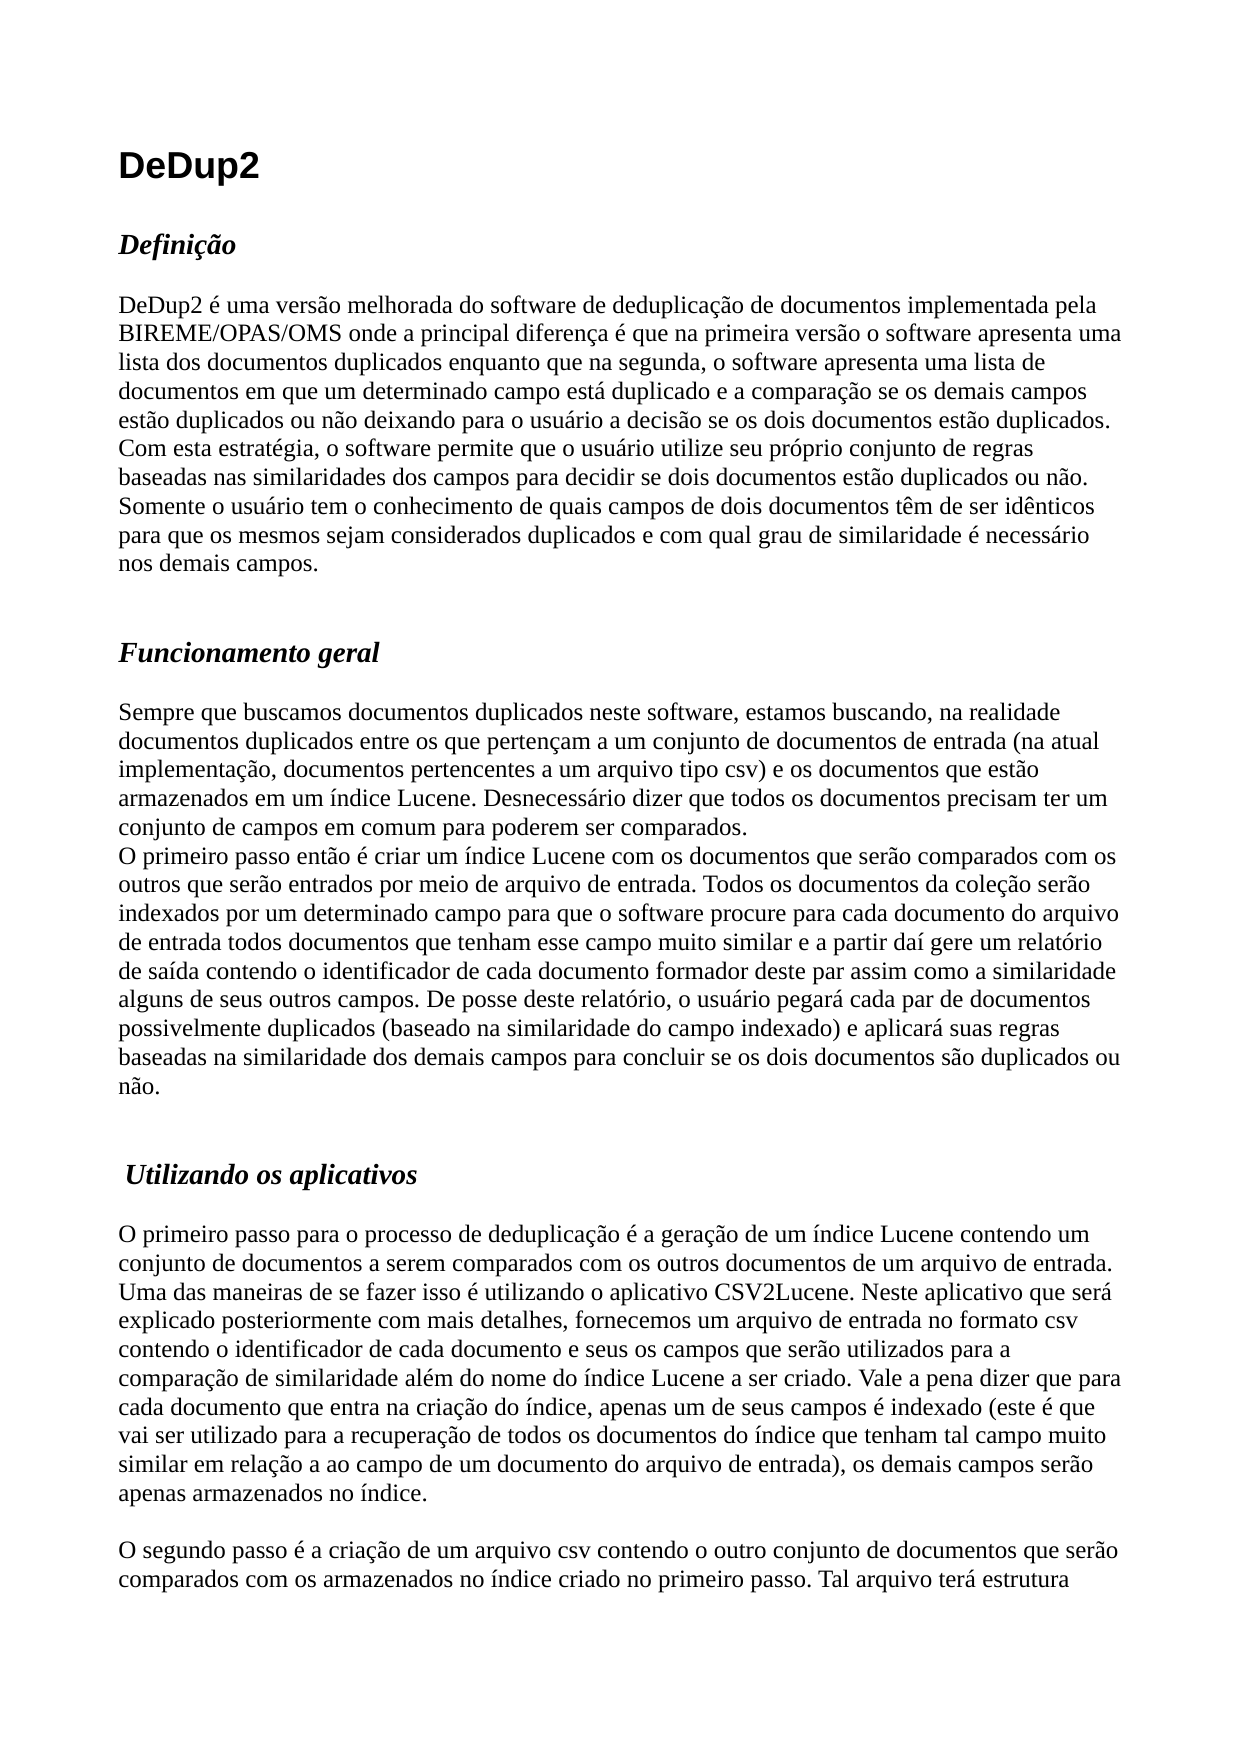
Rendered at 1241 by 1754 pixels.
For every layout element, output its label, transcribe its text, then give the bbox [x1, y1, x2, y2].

text Funcionamento geral [118, 635, 1122, 668]
text O primeiro passo então é criar um índice Lucene com os documentos que serão comparados com os outros que serão entrados por meio de arquivo de entrada. Todos os documentos da coleção serão indexados por um determinado campo para que o software procure para cada documento do arquivo de entrada todos documentos que tenham esse campo muito similar e a partir daí gere um relatório de saída contendo o identificador de cada documento formador deste par assim como a similaridade alguns de seus outros campos. De posse deste relatório, o usuário pegará cada par de documentos possivelmente duplicados (baseado na similaridade do campo indexado) e aplicará suas regras baseadas na similaridade dos demais campos para concluir se os dois documentos são duplicados ou não. [118, 841, 1122, 1099]
text Com esta estratégia, o software permite que o usuário utilize seu próprio conjunto de regras baseadas nas similaridades dos campos para decidir se dois documentos estão duplicados ou não. Somente o usuário tem o conhecimento de quais campos de dois documentos têm de ser idênticos para que os mesmos sejam considerados duplicados e com qual grau de similaridade é necessário nos demais campos. [118, 433, 1122, 577]
text DeDup2 é uma versão melhorada do software de deduplicação de documentos implementada pela BIREME/OPAS/OMS onde a principal diferença é que na primeira versão o software apresenta uma lista dos documentos duplicados enquanto que na segunda, o software apresenta uma lista de documentos em que um determinado campo está duplicado e a comparação se os demais campos estão duplicados ou não deixando para o usuário a decisão se os dois documentos estão duplicados. [118, 290, 1122, 433]
text Sempre que buscamos documentos duplicados neste software, estamos buscando, na realidade documentos duplicados entre os que pertençam a um conjunto de documentos de entrada (na atual implementação, documentos pertencentes a um arquivo tipo csv) e os documentos que estão armazenados em um índice Lucene. Desnecessário dizer que todos os documentos precisam ter um conjunto de campos em comum para poderem ser comparados. [118, 697, 1122, 841]
text O primeiro passo para o processo de deduplicação é a geração de um índice Lucene contendo um conjunto de documentos a serem comparados com os outros documentos de um arquivo de entrada. Uma das maneiras de se fazer isso é utilizando o aplicativo CSV2Lucene. Neste aplicativo que será explicado posteriormente com mais detalhes, fornecemos um arquivo de entrada no formato csv contendo o identificador de cada documento e seus os campos que serão utilizados para a comparação de similaridade além do nome do índice Lucene a ser criado. Vale a pena dizer que para cada documento que entra na criação do índice, apenas um de seus campos é indexado (este é que vai ser utilizado para a recuperação de todos os documentos do índice que tenham tal campo muito similar em relação a ao campo de um documento do arquivo de entrada), os demais campos serão apenas armazenados no índice. [118, 1219, 1122, 1507]
subtitle DeDup2 [118, 143, 1122, 186]
text Definição [118, 227, 1122, 261]
text O segundo passo é a criação de um arquivo csv contendo o outro conjunto de documentos que serão comparados com os armazenados no índice criado no primeiro passo. Tal arquivo terá estrutura [118, 1536, 1122, 1593]
text Utilizando os aplicativos [118, 1157, 1122, 1191]
